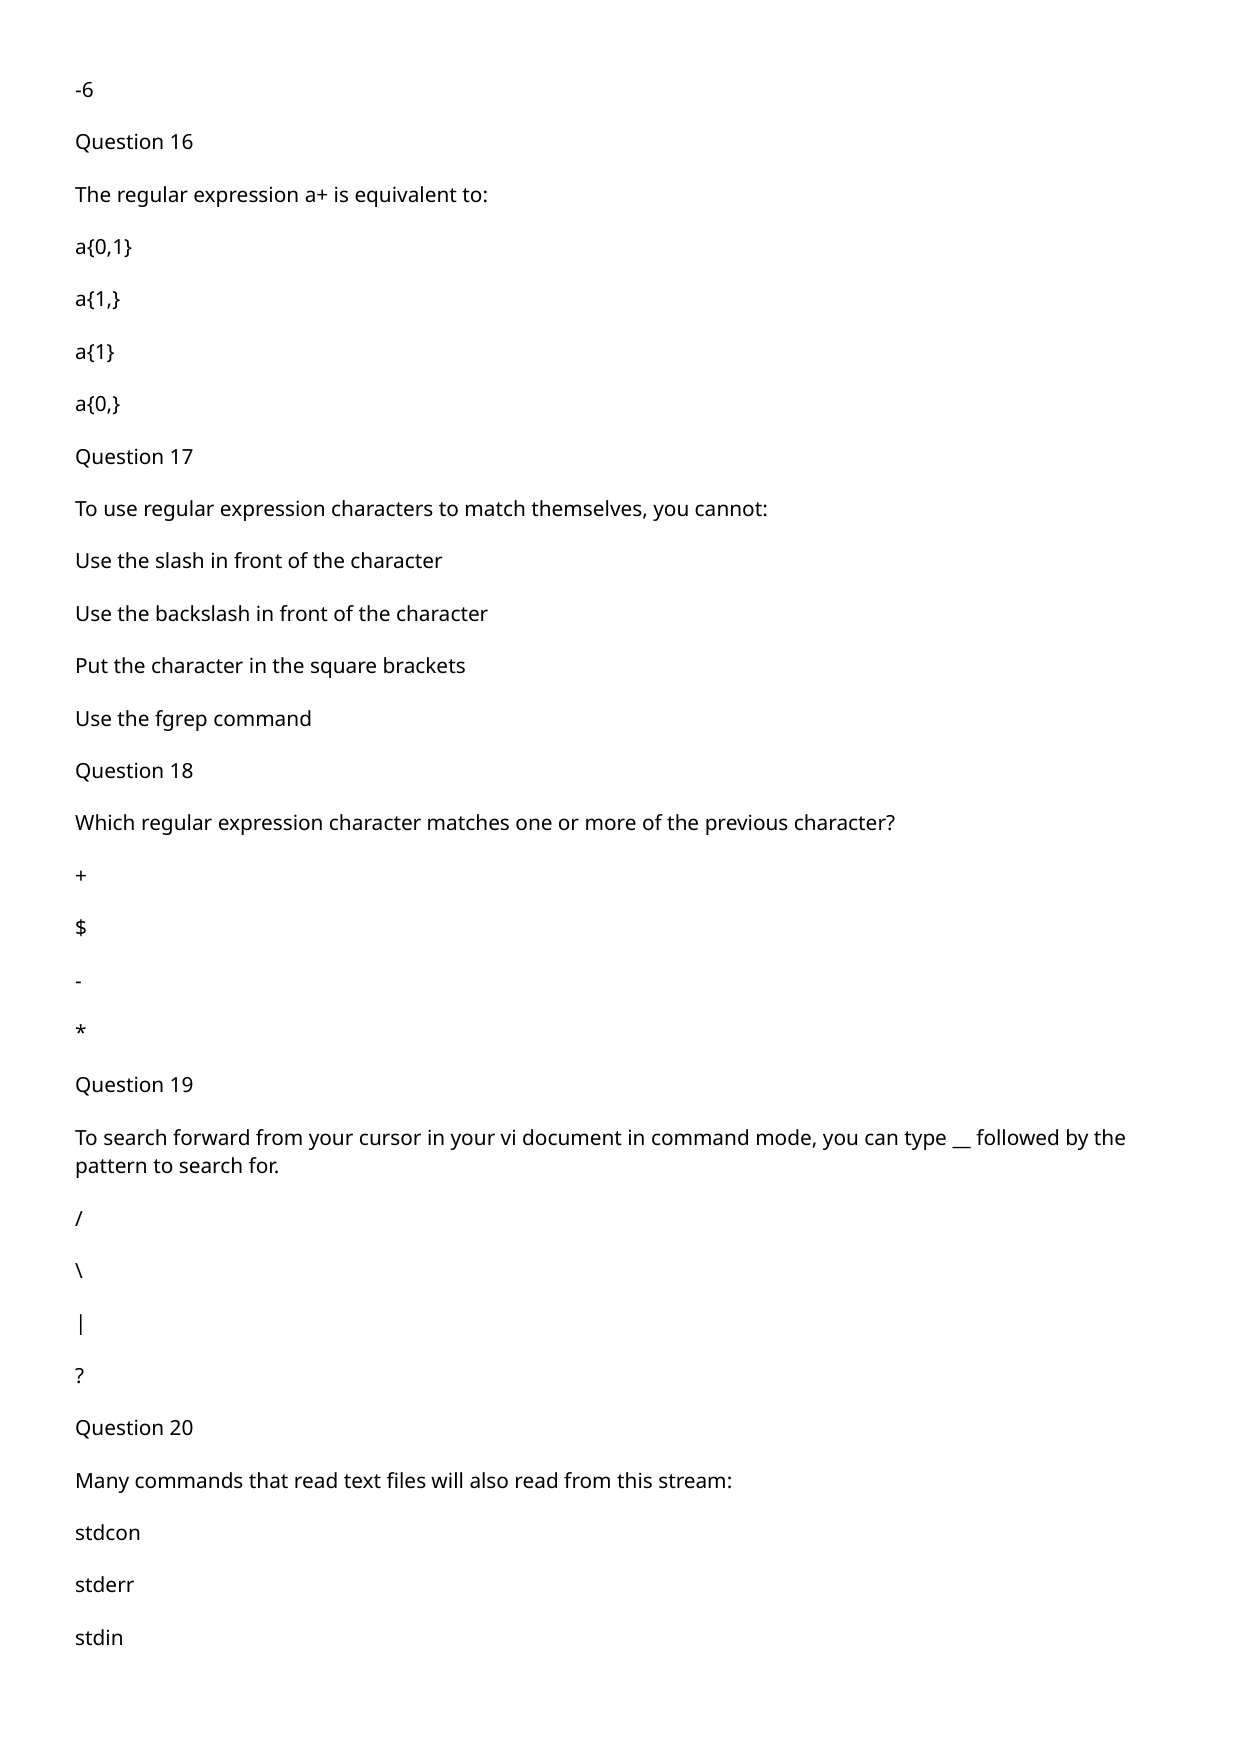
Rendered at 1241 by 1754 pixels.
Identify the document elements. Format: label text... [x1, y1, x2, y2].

text a{1} [75, 337, 1165, 365]
text a{0,1} [75, 232, 1165, 261]
text - [75, 966, 1165, 994]
text Question 17 [75, 442, 1165, 470]
text Question 19 [75, 1071, 1165, 1099]
text stdcon [75, 1518, 1165, 1547]
text Use the backslash in front of the character [75, 599, 1165, 627]
text | [75, 1308, 1165, 1337]
text -6 [75, 75, 1165, 103]
text Question 20 [75, 1413, 1165, 1442]
text \ [75, 1256, 1165, 1284]
text ? [75, 1361, 1165, 1389]
text Many commands that read text files will also read from this stream: [75, 1466, 1165, 1494]
text The regular expression a+ is equivalent to: [75, 180, 1165, 208]
text Put the character in the square brackets [75, 651, 1165, 680]
text * [75, 1018, 1165, 1047]
text stdin [75, 1623, 1165, 1651]
text Use the slash in front of the character [75, 547, 1165, 575]
text + [75, 861, 1165, 889]
text Use the fgrep command [75, 704, 1165, 732]
text a{1,} [75, 284, 1165, 313]
text a{0,} [75, 389, 1165, 418]
text To search forward from your cursor in your vi document in command mode, you can type __ followed by the pattern to search for. [75, 1123, 1165, 1180]
text Question 18 [75, 756, 1165, 784]
text To use regular expression characters to match themselves, you cannot: [75, 494, 1165, 523]
text Question 16 [75, 127, 1165, 156]
text $ [75, 913, 1165, 942]
text / [75, 1204, 1165, 1232]
text stderr [75, 1571, 1165, 1599]
text Which regular expression character matches one or more of the previous character? [75, 808, 1165, 837]
